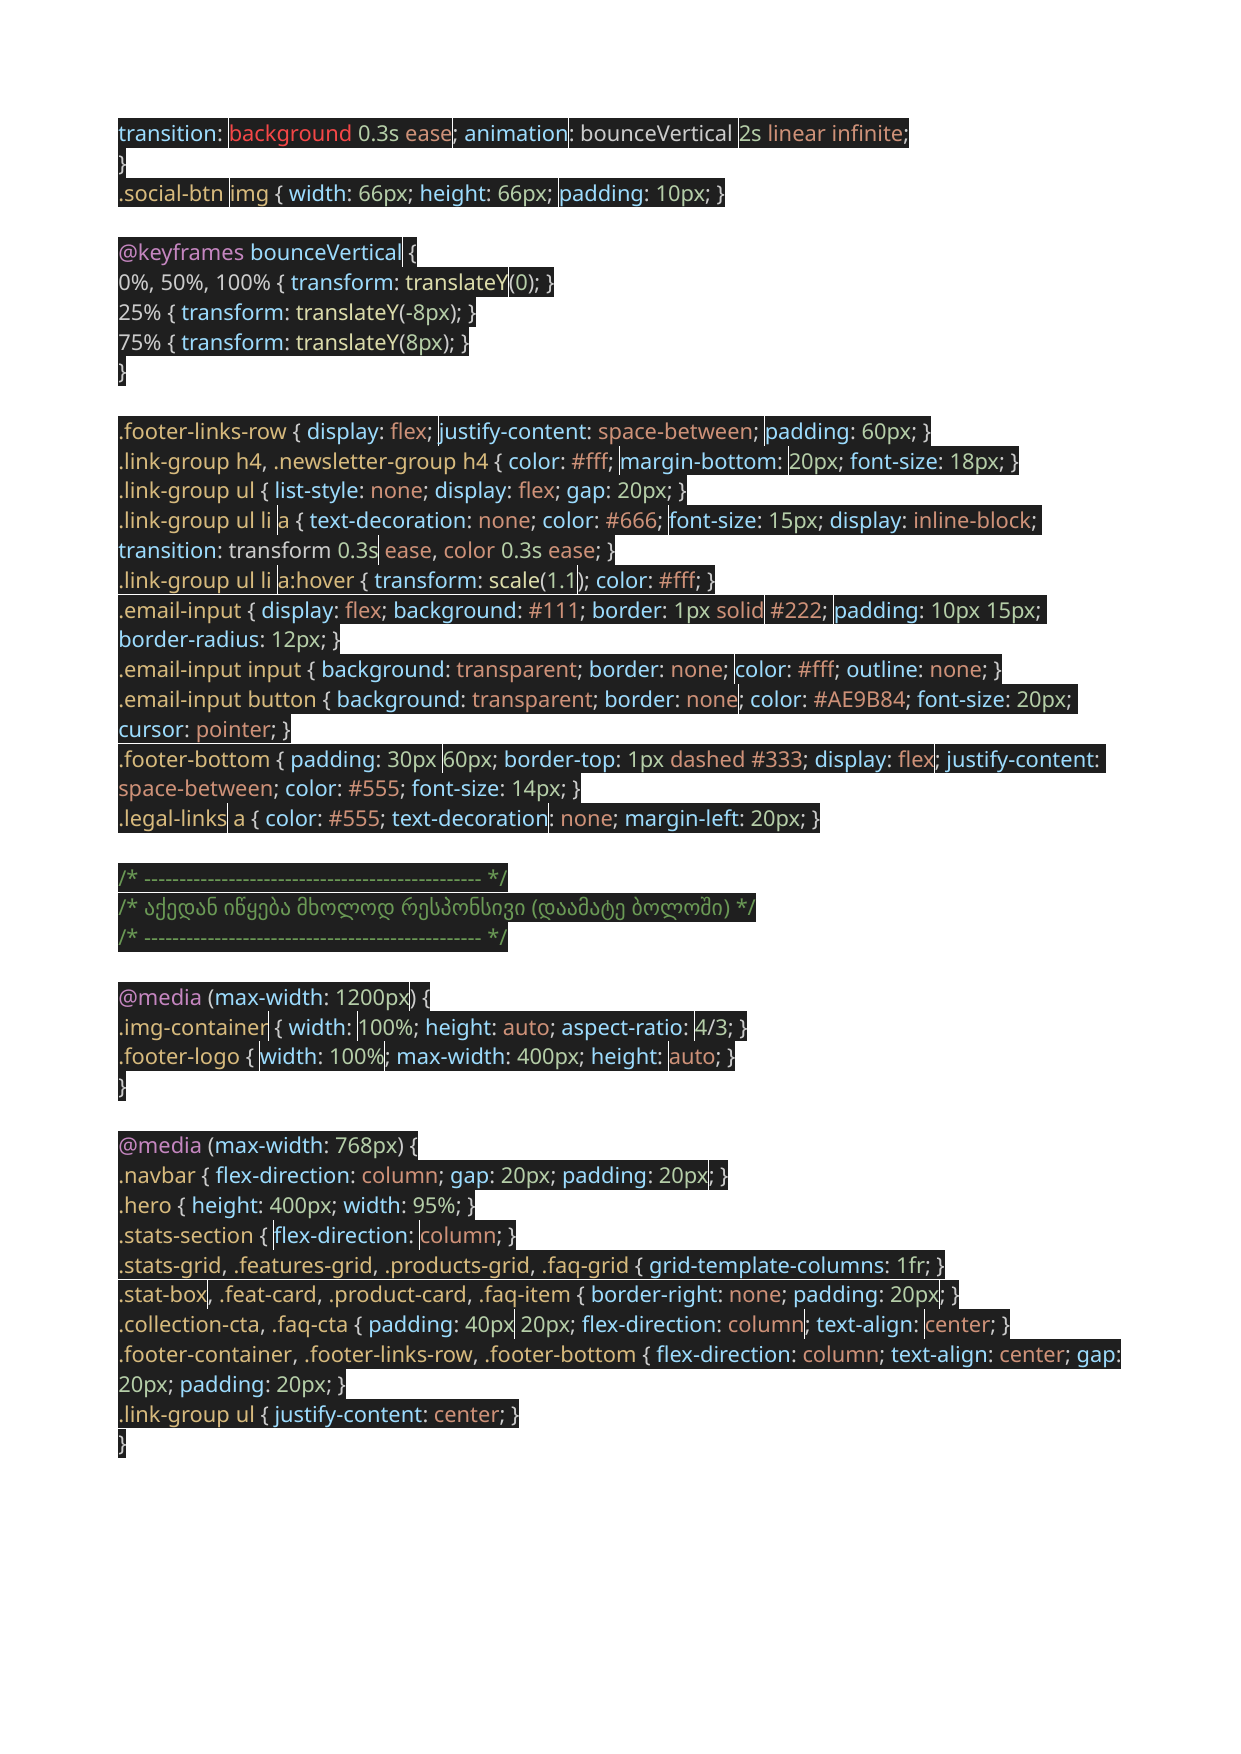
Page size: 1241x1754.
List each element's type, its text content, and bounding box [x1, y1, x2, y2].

text .navbar { flex-direction: column; gap: 20px; padding: 20px; } [118, 1160, 1122, 1190]
text transition: background 0.3s ease; animation: bounceVertical 2s linear infinite; [118, 118, 1122, 148]
text } [118, 356, 1122, 386]
text .email-input button { background: transparent; border: none; color: #AE9B84; font-size: 20px; cursor: pointer; } [118, 684, 1122, 743]
text .link-group ul li a { text-decoration: none; color: #666; font-size: 15px; display: inline-block; transition: transform 0.3s ease, color 0.3s ease; } [118, 505, 1122, 565]
text .email-input { display: flex; background: #111; border: 1px solid #222; padding: 10px 15px; border-radius: 12px; } [118, 594, 1122, 654]
text } [118, 148, 1122, 178]
text .img-container { width: 100%; height: auto; aspect-ratio: 4/3; } [118, 1011, 1122, 1041]
text .stats-grid, .features-grid, .products-grid, .faq-grid { grid-template-columns: 1fr; } [118, 1250, 1122, 1279]
text 25% { transform: translateY(-8px); } [118, 297, 1122, 327]
text .email-input input { background: transparent; border: none; color: #fff; outline: none; } [118, 654, 1122, 684]
text .legal-links a { color: #555; text-decoration: none; margin-left: 20px; } [118, 803, 1122, 833]
text .footer-container, .footer-links-row, .footer-bottom { flex-direction: column; text-align: center; gap: 20px; padding: 20px; } [118, 1339, 1122, 1399]
text } [118, 1071, 1122, 1101]
text @media (max-width: 1200px) { [118, 982, 1122, 1011]
text .stat-box, .feat-card, .product-card, .faq-item { border-right: none; padding: 20px; } [118, 1279, 1122, 1309]
text /* ------------------------------------------------ */ [118, 863, 1122, 892]
text @keyframes bounceVertical { [118, 237, 1122, 267]
text } [118, 1428, 1122, 1458]
text .footer-logo { width: 100%; max-width: 400px; height: auto; } [118, 1041, 1122, 1071]
text .link-group ul li a:hover { transform: scale(1.1); color: #fff; } [118, 565, 1122, 594]
text .social-btn img { width: 66px; height: 66px; padding: 10px; } [118, 178, 1122, 207]
text .footer-links-row { display: flex; justify-content: space-between; padding: 60px; } [118, 416, 1122, 446]
text 75% { transform: translateY(8px); } [118, 327, 1122, 356]
text .link-group ul { list-style: none; display: flex; gap: 20px; } [118, 475, 1122, 505]
text .link-group h4, .newsletter-group h4 { color: #fff; margin-bottom: 20px; font-size: 18px; } [118, 446, 1122, 475]
text @media (max-width: 768px) { [118, 1131, 1122, 1160]
text .hero { height: 400px; width: 95%; } [118, 1190, 1122, 1220]
text .collection-cta, .faq-cta { padding: 40px 20px; flex-direction: column; text-align: center; } [118, 1309, 1122, 1339]
text .stats-section { flex-direction: column; } [118, 1220, 1122, 1250]
text 0%, 50%, 100% { transform: translateY(0); } [118, 267, 1122, 297]
text .footer-bottom { padding: 30px 60px; border-top: 1px dashed #333; display: flex; justify-content: space-between; color: #555; font-size: 14px; } [118, 743, 1122, 803]
text /* აქედან იწყება მხოლოდ რესპონსივი (დაამატე ბოლოში) */ [118, 892, 1122, 922]
text /* ------------------------------------------------ */ [118, 922, 1122, 952]
text .link-group ul { justify-content: center; } [118, 1399, 1122, 1428]
